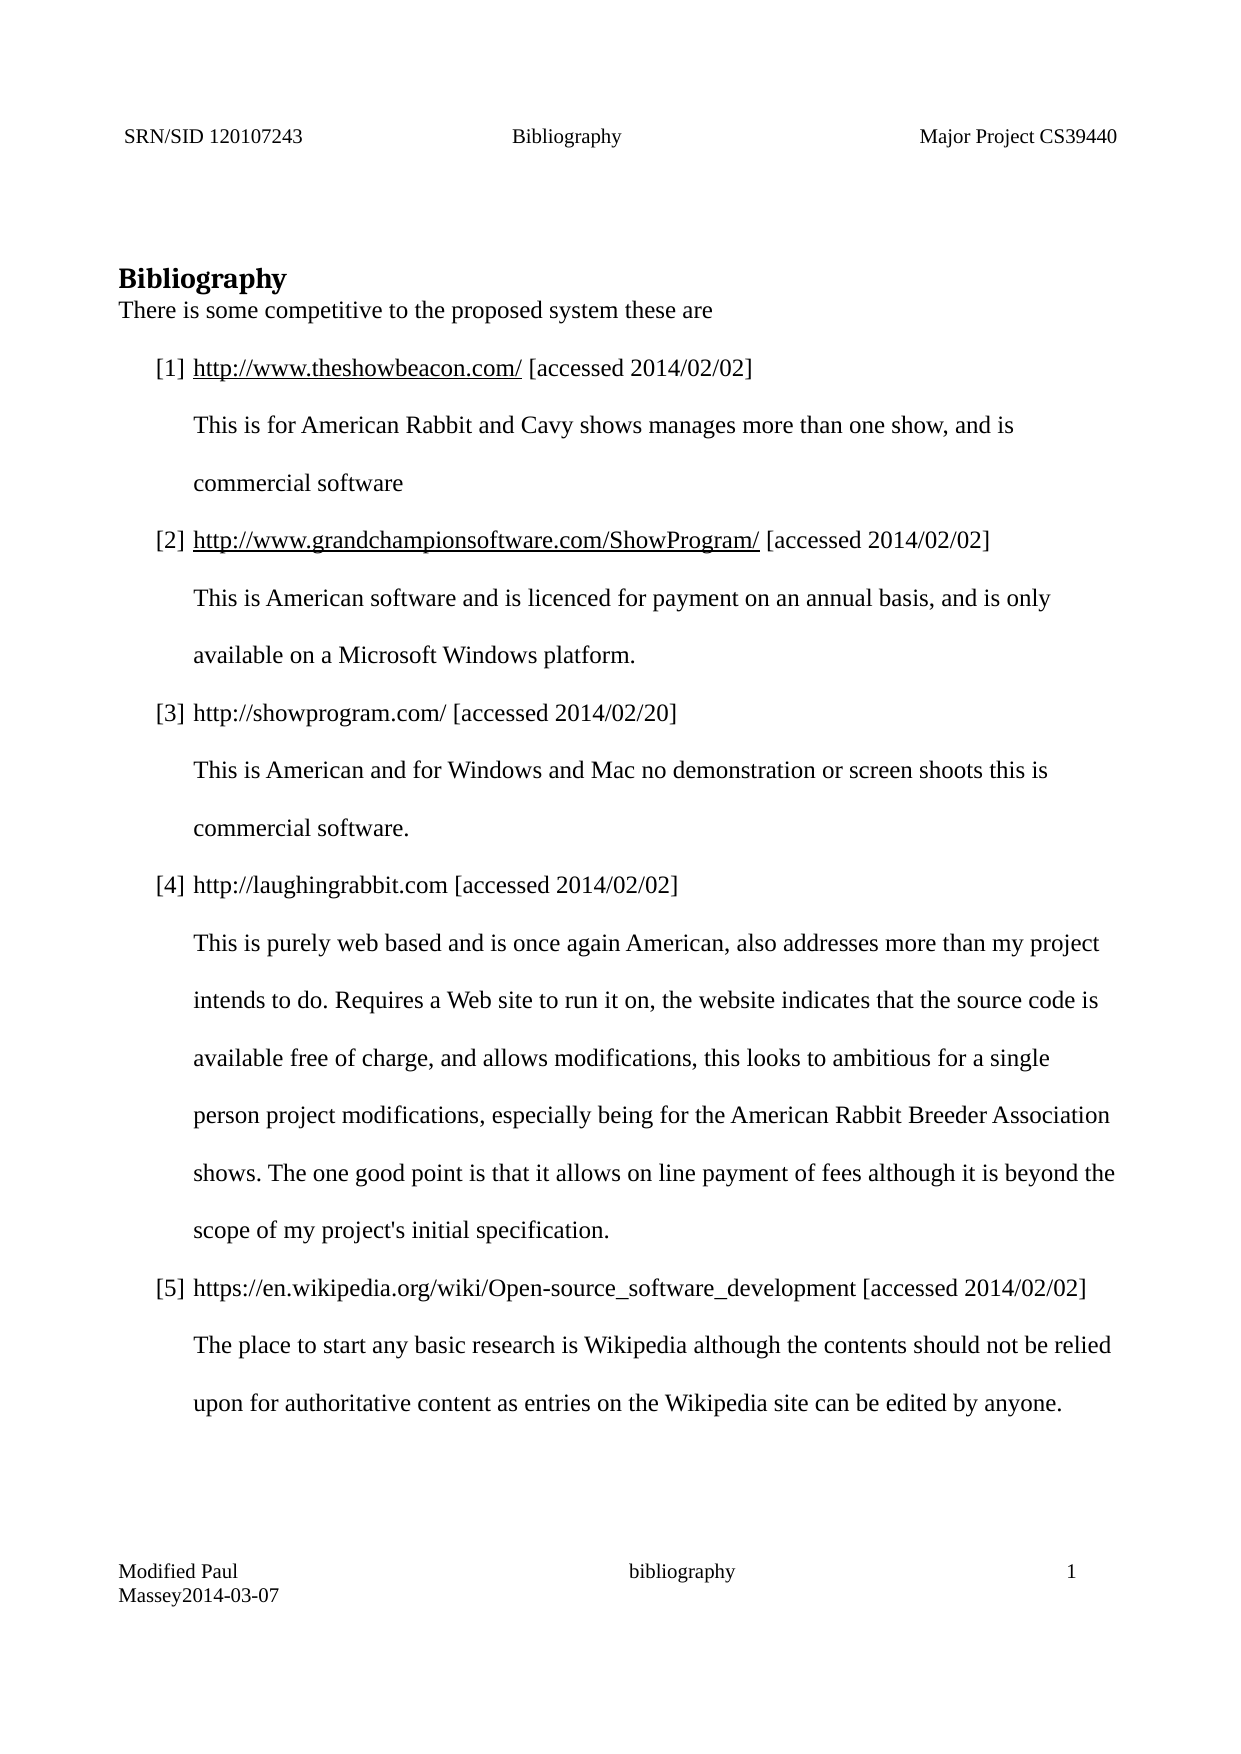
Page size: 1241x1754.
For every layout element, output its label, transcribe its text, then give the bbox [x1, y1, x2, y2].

list http://showprogram.com/ [accessed 2014/02/20] [156, 698, 1122, 727]
list http://laughingrabbit.com [accessed 2014/02/02] This is purely web based and is once again American, also addresses more than my project intends to do. Requires a Web site to run it on, the website indicates that the source code is available free of charge, and allows modifications, this looks to ambitious for a single person project modifications, especially being for the American Rabbit Breeder Association shows. The one good point is that it allows on line payment of fees although it is beyond the scope of my project's initial specification. [156, 870, 1122, 1244]
text There is some competitive to the proposed system these are [118, 295, 1122, 324]
list This is American and for Windows and Mac no demonstration or screen shoots this is commercial software. [156, 755, 1122, 842]
subtitle Bibliography [118, 262, 1122, 295]
list http://www.theshowbeacon.com/ [accessed 2014/02/02] This is for American Rabbit and Cavy shows manages more than one show, and is commercial software [156, 353, 1122, 497]
list https://en.wikipedia.org/wiki/Open-source_software_development [accessed 2014/02/02] [156, 1273, 1122, 1302]
list The place to start any basic research is Wikipedia although the contents should not be relied upon for authoritative content as entries on the Wikipedia site can be edited by anyone. [156, 1330, 1122, 1417]
list http://www.grandchampionsoftware.com/ShowProgram/ [accessed 2014/02/02] This is American software and is licenced for payment on an annual basis, and is only available on a Microsoft Windows platform. [156, 525, 1122, 669]
